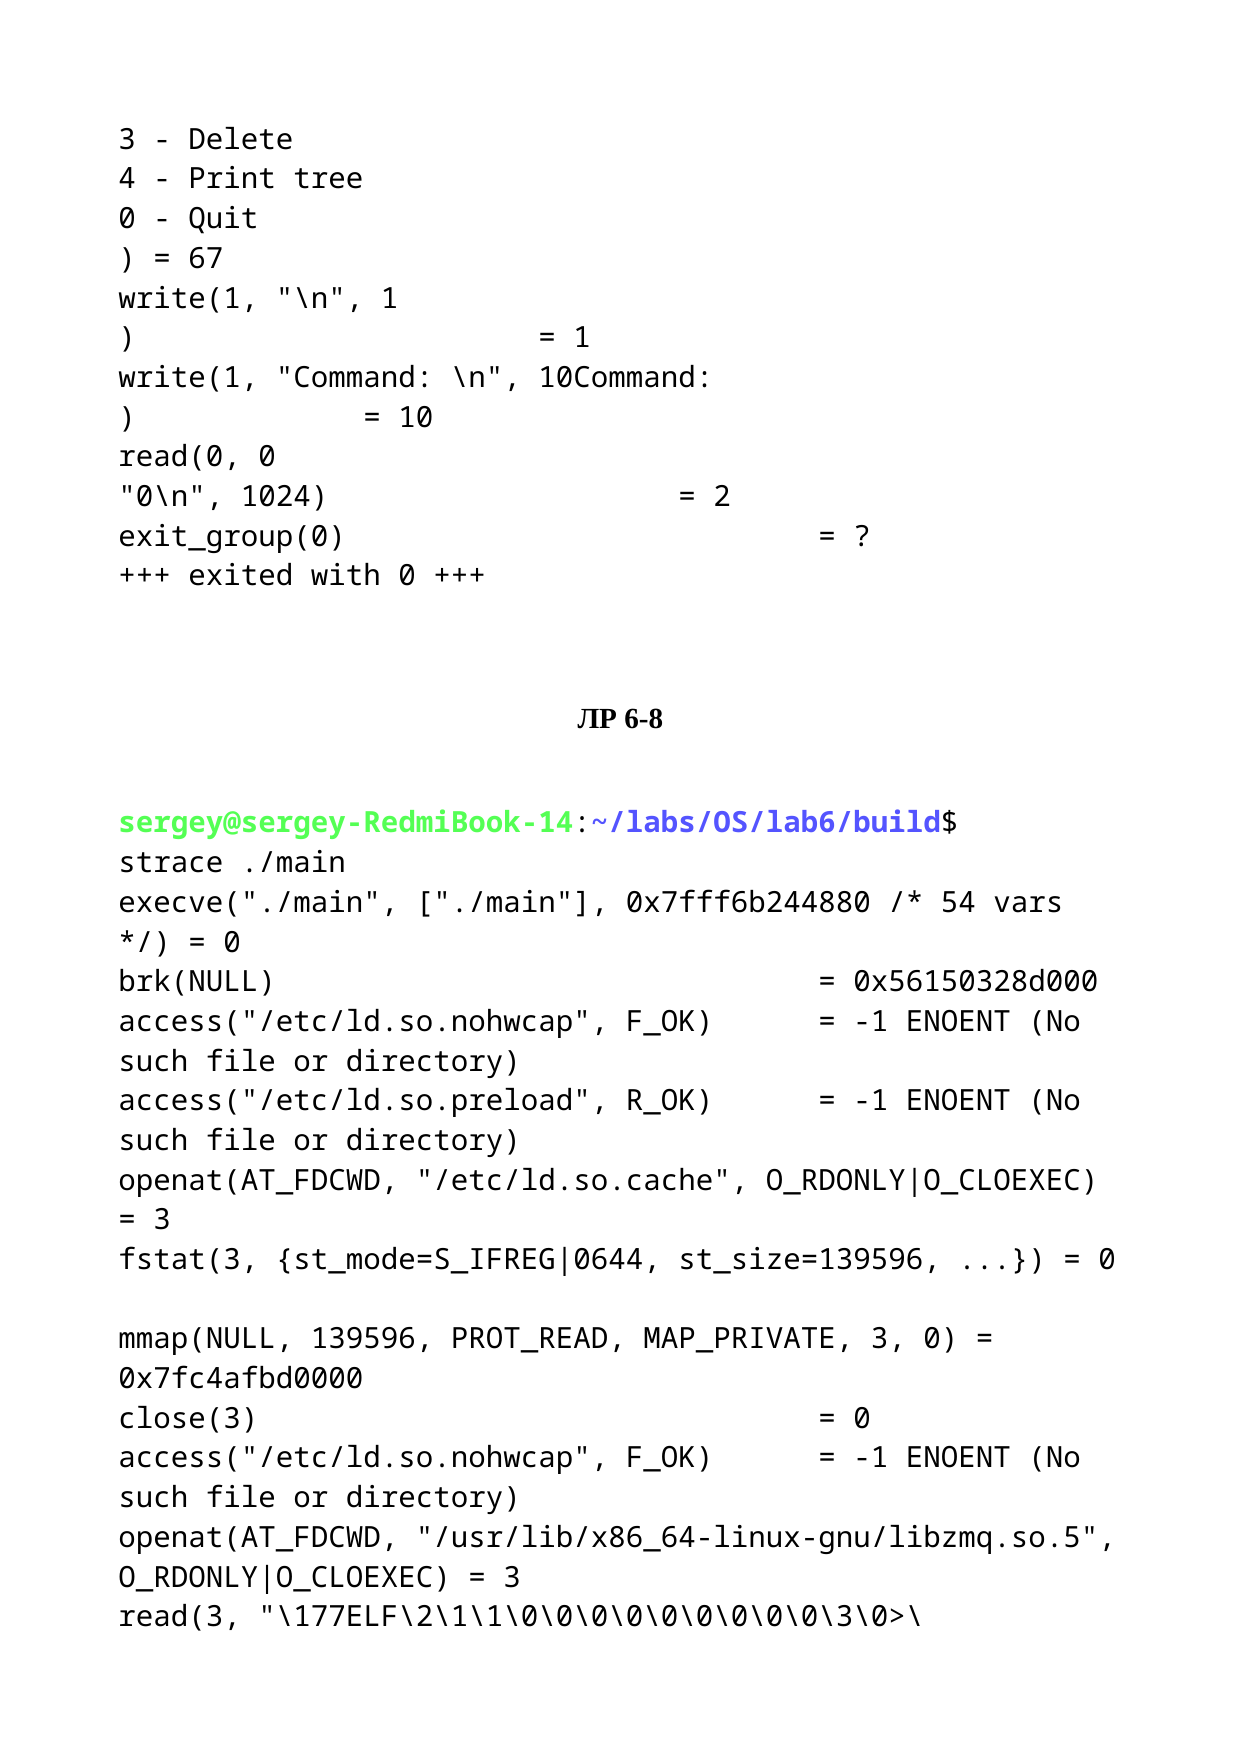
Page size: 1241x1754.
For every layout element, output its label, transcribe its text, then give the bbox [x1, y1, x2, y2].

text sergey@sergey-RedmiBook-14:~/labs/OS/lab6/build$ strace ./main execve("./main", ["./main"], 0x7fff6b244880 /* 54 vars */) = 0 brk(NULL) = 0x56150328d000 access("/etc/ld.so.nohwcap", F_OK) = -1 ENOENT (No such file or directory) access("/etc/ld.so.preload", R_OK) = -1 ENOENT (No such file or directory) openat(AT_FDCWD, "/etc/ld.so.cache", O_RDONLY|O_CLOEXEC) = 3 fstat(3, {st_mode=S_IFREG|0644, st_size=139596, ...}) = 0 mmap(NULL, 139596, PROT_READ, MAP_PRIVATE, 3, 0) = 0x7fc4afbd0000 close(3) = 0 access("/etc/ld.so.nohwcap", F_OK) = -1 ENOENT (No such file or directory) openat(AT_FDCWD, "/usr/lib/x86_64-linux-gnu/libzmq.so.5", O_RDONLY|O_CLOEXEC) = 3 read(3, "\177ELF\2\1\1\0\0\0\0\0\0\0\0\0\3\0>\ [118, 802, 1122, 1635]
text ЛР 6-8 [118, 701, 1122, 735]
text 3 - Delete 4 - Print tree 0 - Quit ) = 67 write(1, "\n", 1 ) = 1 write(1, "Command: \n", 10Command: ) = 10 read(0, 0 "0\n", 1024) = 2 exit_group(0) = ? +++ exited with 0 +++ [118, 118, 1122, 634]
